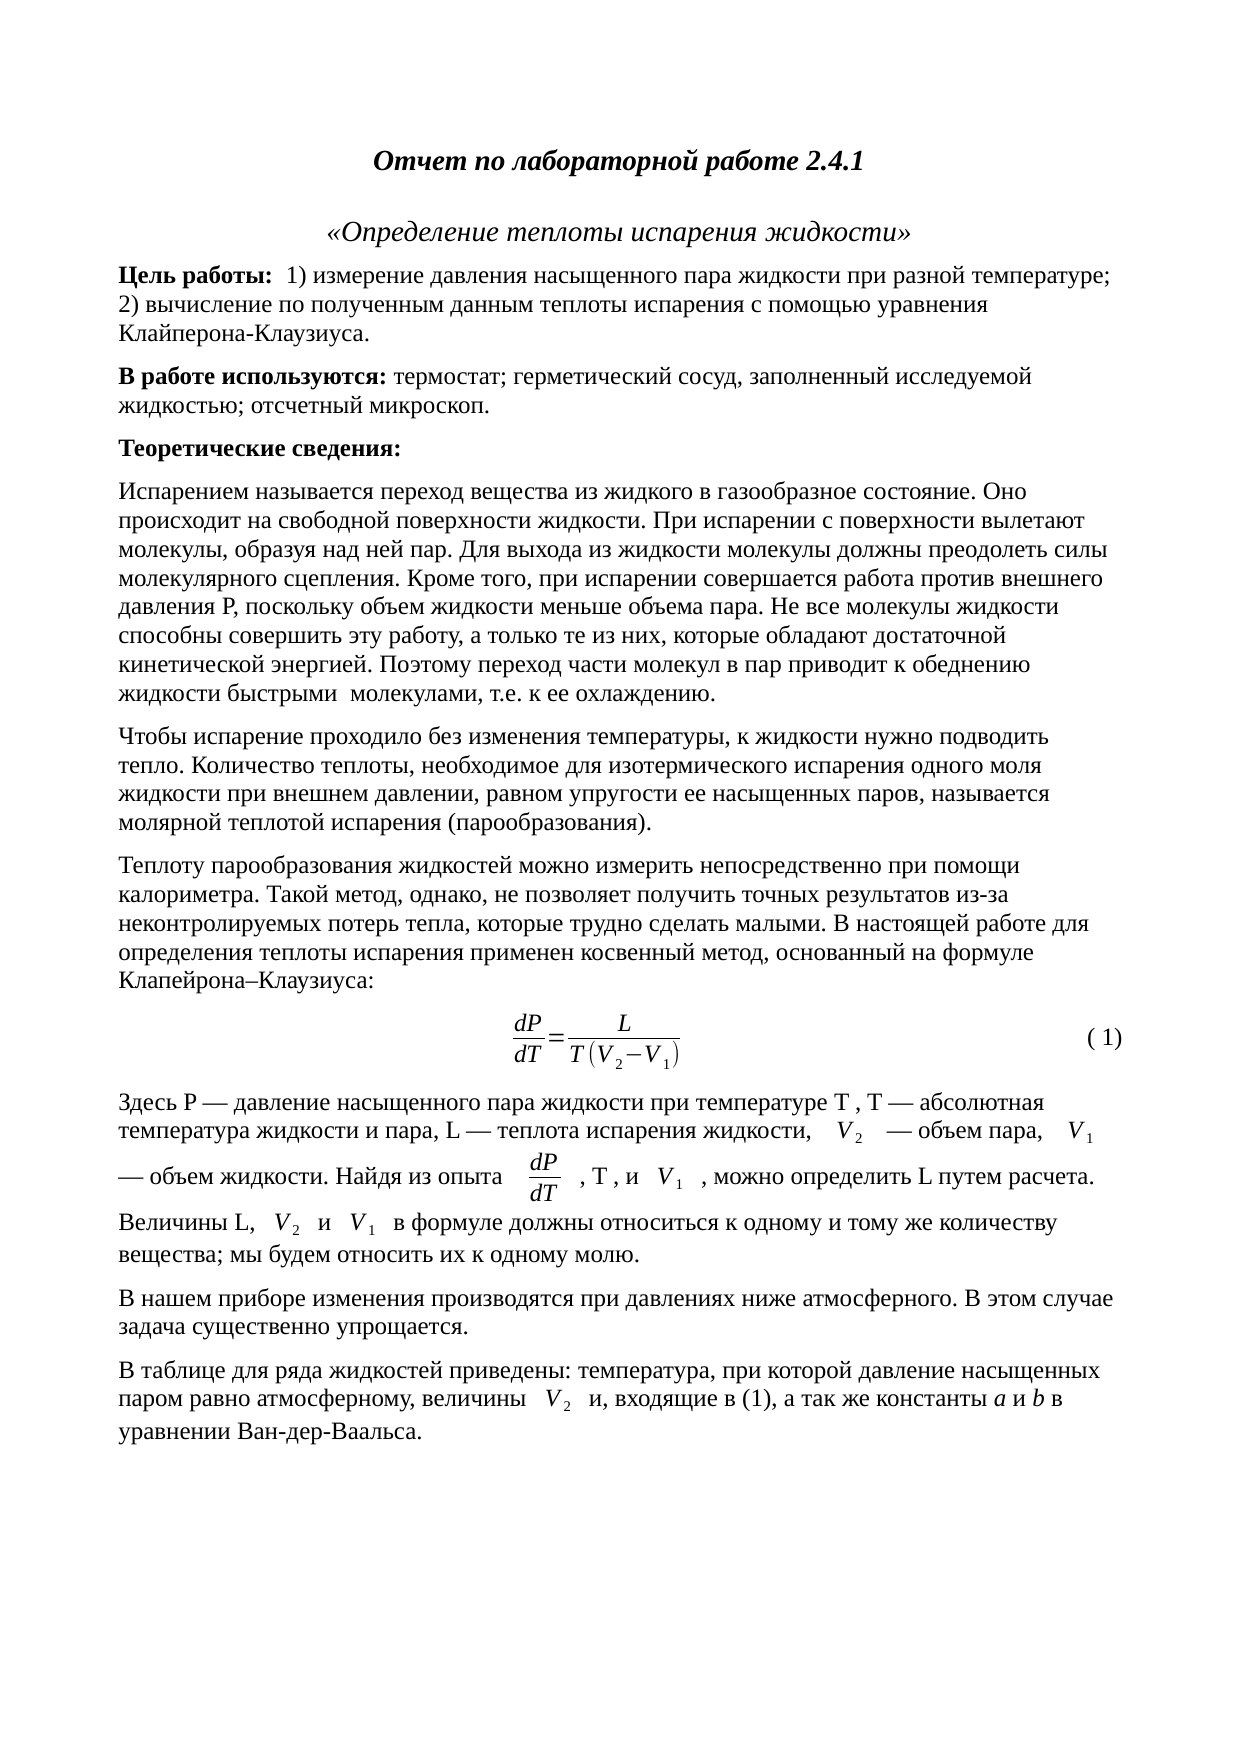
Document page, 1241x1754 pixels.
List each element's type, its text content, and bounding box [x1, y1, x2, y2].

text В работе используются: термостат; герметический сосуд, заполненный исследуемой жидкостью; отсчетный микроскоп. [118, 361, 1122, 418]
text Цель работы: 1) измерение давления насыщенного пара жидкости при разной температуре; 2) вычисление по полученным данным теплоты испарения с помощью уравнения Клайперона-Клаузиуса. [118, 260, 1122, 346]
text В нашем приборе изменения производятся при давлениях ниже атмосферного. В этом случае задача существенно упрощается. [118, 1283, 1122, 1340]
text Здесь P — давление насыщенного пара жидкости при температуре T , T — абсолютная температура жидкости и пара, L — теплота испарения жидкости, — объем пара, — объем жидкости. Найдя из опыта , T , и, можно определить L путем расчета. Величины L,ив формуле должны относиться к одному и тому же количеству вещества; мы будем относить их к одному молю. [118, 1087, 1122, 1268]
text Испарением называется переход вещества из жидкого в газообразное состояние. Оно происходит на свободной поверхности жидкости. При испарении с поверхности вылетают молекулы, образуя над ней пар. Для выхода из жидкости молекулы должны преодолеть силы молекулярного сцепления. Кроме того, при испарении совершается работа против внешнего давления P, поскольку объем жидкости меньше объема пара. Не все молекулы жидкости способны совершить эту работу, а только те из них, которые обладают достаточной кинетической энергией. Поэтому переход части молекул в пар приводит к обеднению жидкости быстрыми молекулами, т.е. к ее охлаждению. [118, 476, 1122, 706]
text В таблице для ряда жидкостей приведены: температура, при которой давление насыщенных паром равно атмосферному, величиныи, входящие в (1), а так же константы a и b в уравнении Ван-дер-Ваальса. [118, 1355, 1122, 1444]
subtitle «Определение теплоты испарения жидкости» [118, 214, 1122, 248]
text Теплоту парообразования жидкостей можно измерить непосредственно при помощи калориметра. Такой метод, однако, не позволяет получить точных результатов из-за неконтролируемых потерь тепла, которые трудно сделать малыми. В настоящей работе для определения теплоты испарения применен косвенный метод, основанный на формуле Клапейрона–Клаузиуса: [118, 851, 1122, 994]
text Теоретические сведения: [118, 433, 1122, 462]
text Чтобы испарение проходило без изменения температуры, к жидкости нужно подводить тепло. Количество теплоты, необходимое для изотермического испарения одного моля жидкости при внешнем давлении, равном упругости ее насыщенных паров, называется молярной теплотой испарения (парообразования). [118, 721, 1122, 836]
text ( 1) [118, 1009, 1122, 1072]
title Отчет по лабораторной работе 2.4.1 [118, 143, 1122, 177]
